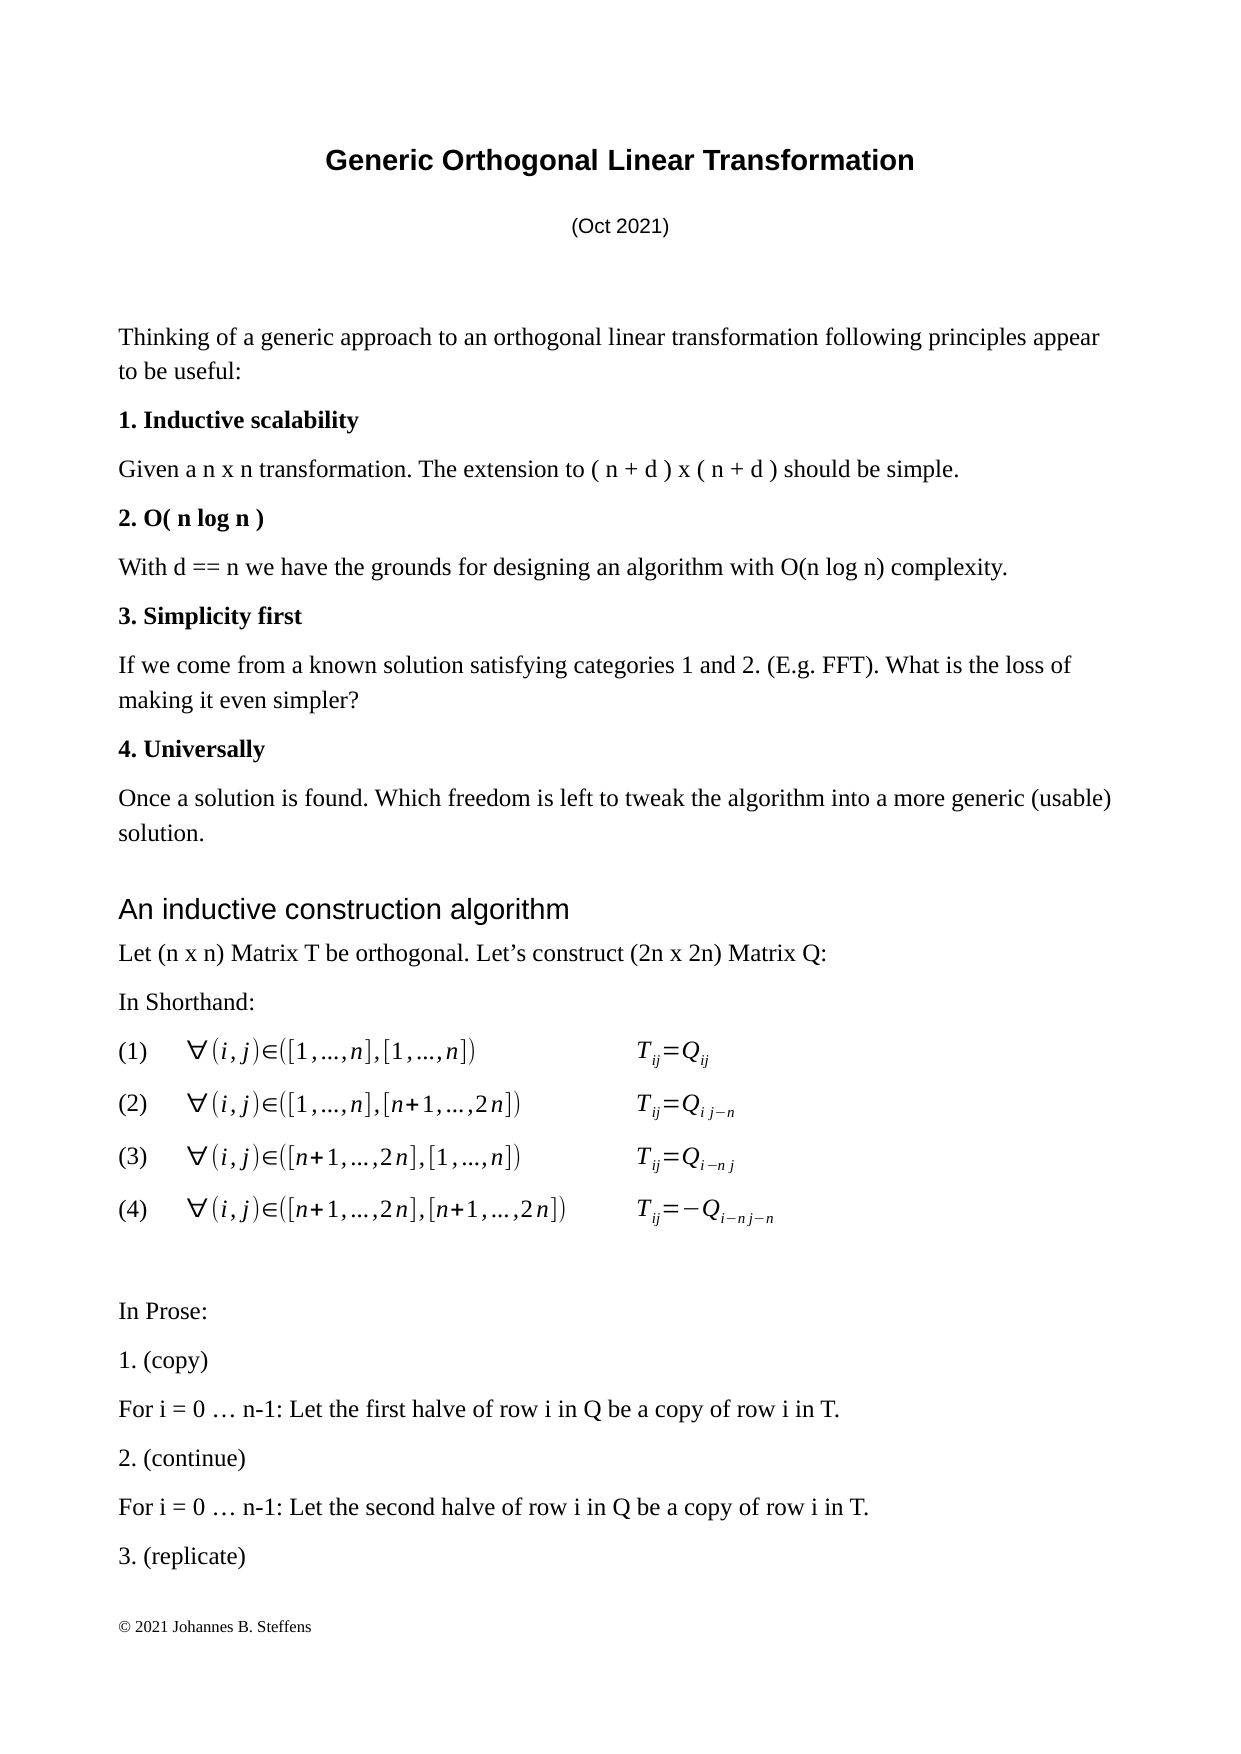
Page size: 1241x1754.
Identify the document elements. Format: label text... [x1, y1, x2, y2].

text (3) [118, 1141, 1122, 1174]
text In Shorthand: [118, 987, 1122, 1016]
text For i = 0 … n-1: Let the first halve of row i in Q be a copy of row i in T. [118, 1394, 1122, 1423]
text Thinking of a generic approach to an orthogonal linear transformation following principles appear to be useful: [118, 322, 1122, 385]
text If we come from a known solution satisfying categories 1 and 2. (E.g. FFT). What is the loss of making it even simpler? [118, 651, 1122, 714]
text Let (n x n) Matrix T be orthogonal. Let’s construct (2n x 2n) Matrix Q: [118, 938, 1122, 966]
text (2) [118, 1088, 1122, 1121]
text 3. Simplicity first [118, 601, 1122, 630]
text With d == n we have the grounds for designing an algorithm with O(n log n) complexity. [118, 552, 1122, 581]
text 1. (copy) [118, 1345, 1122, 1373]
text In Prose: [118, 1296, 1122, 1324]
subtitle An inductive construction algorithm [118, 892, 1122, 925]
text Given a n x n transformation. The extension to ( n + d ) x ( n + d ) should be simple. [118, 454, 1122, 483]
text (4) [118, 1194, 1122, 1226]
title Generic Orthogonal Linear Transformation [118, 143, 1122, 177]
text (1) [118, 1036, 1122, 1068]
text For i = 0 … n-1: Let the second halve of row i in Q be a copy of row i in T. [118, 1492, 1122, 1521]
text 1. Inductive scalability [118, 405, 1122, 434]
text 3. (replicate) [118, 1541, 1122, 1570]
text 2. (continue) [118, 1443, 1122, 1472]
text 4. Universally [118, 734, 1122, 763]
text 2. O( n log n ) [118, 503, 1122, 532]
title (Oct 2021) [118, 214, 1122, 238]
text Once a solution is found. Which freedom is left to tweak the algorithm into a more generic (usable) solution. [118, 783, 1122, 846]
